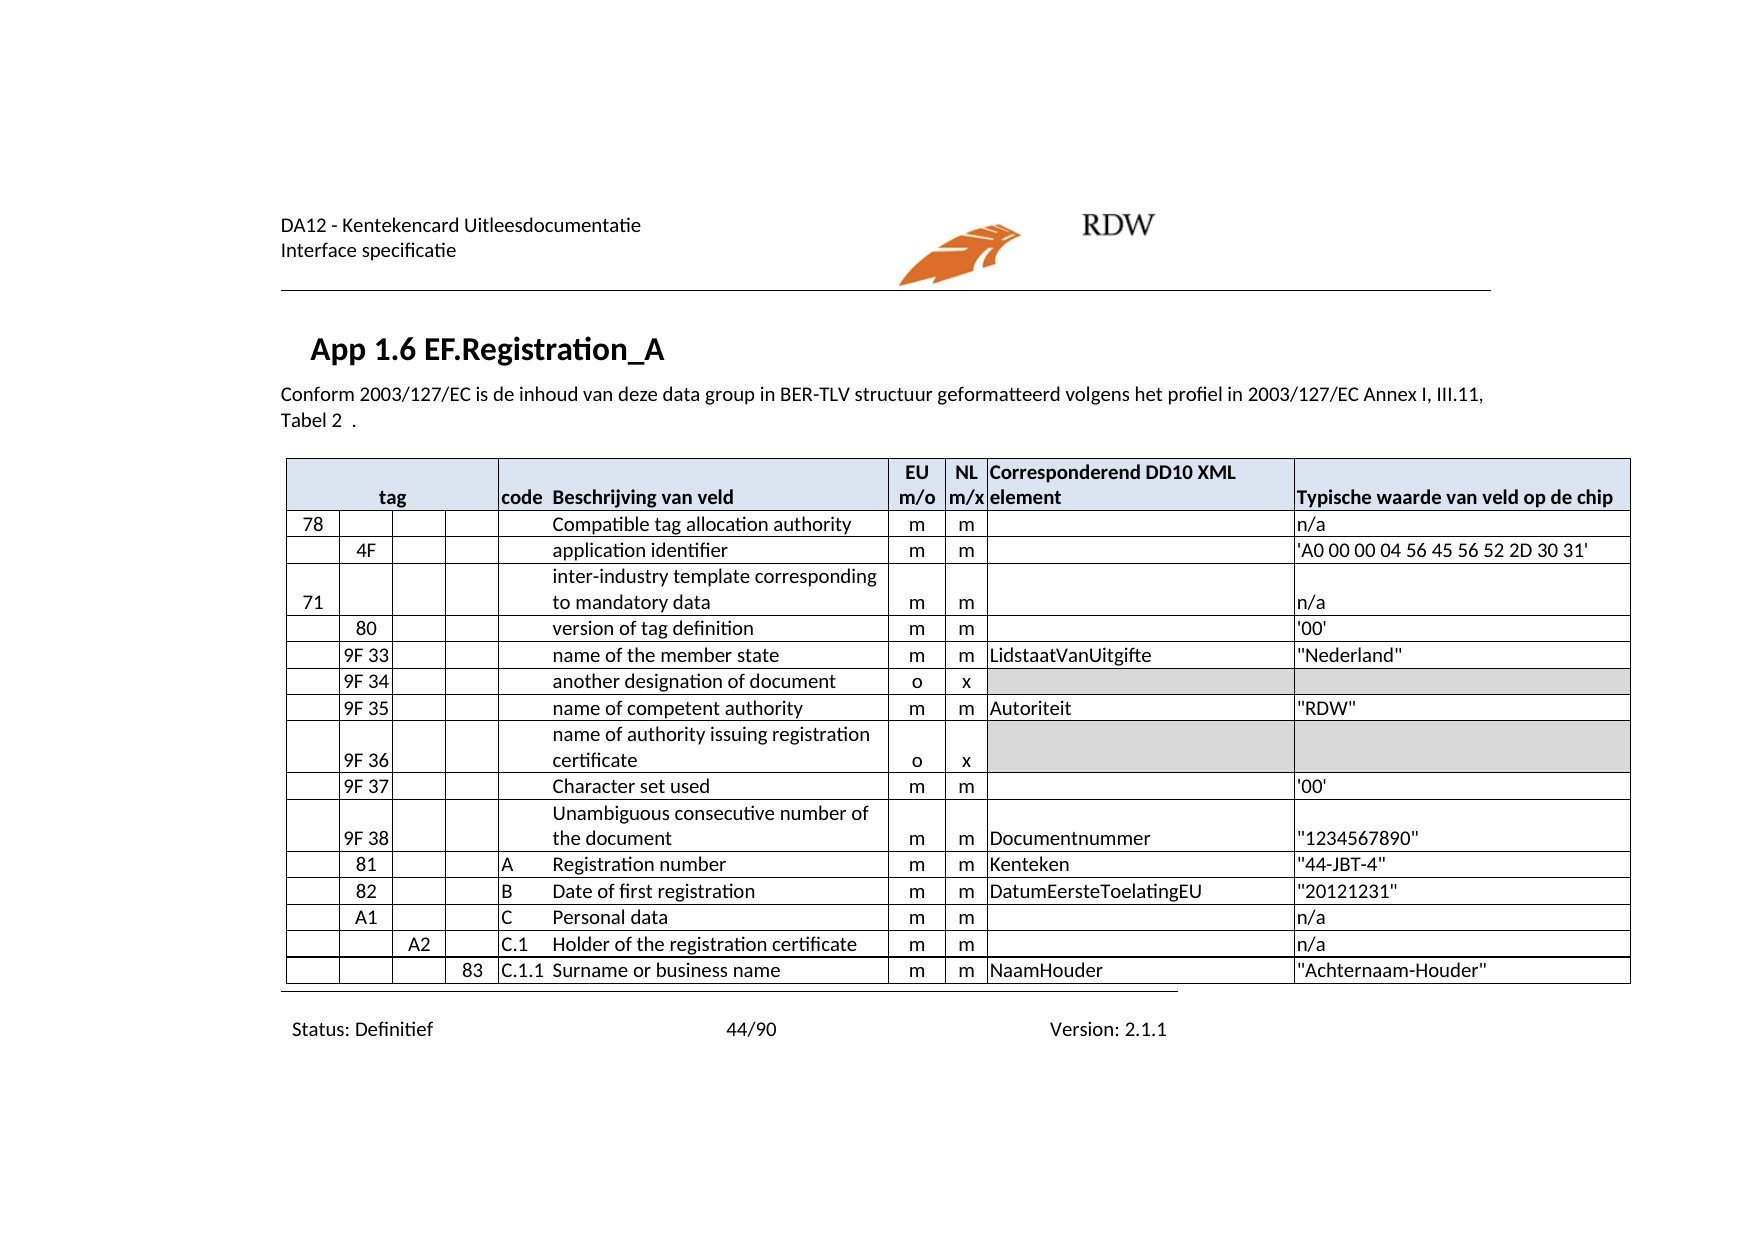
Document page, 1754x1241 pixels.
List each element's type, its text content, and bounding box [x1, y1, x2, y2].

table_cell [988, 511, 1294, 536]
table_cell m [889, 642, 945, 667]
table_cell Date of first registration [550, 878, 888, 903]
table_cell DatumEersteToelatingEU [988, 878, 1294, 903]
table_cell [988, 669, 1294, 694]
table_cell [446, 511, 498, 536]
table_cell [287, 800, 339, 851]
table_cell [393, 642, 445, 667]
table_cell [446, 695, 498, 720]
table_cell [340, 931, 392, 956]
table_header Beschrijving van veld [550, 459, 888, 510]
table_cell n/a [1295, 905, 1630, 930]
table_cell [988, 721, 1294, 772]
table_cell Registration number [550, 852, 888, 877]
table_cell A1 [340, 905, 392, 930]
table_cell [446, 905, 498, 930]
table_cell [393, 958, 445, 983]
table_cell m [946, 537, 987, 563]
table_cell A2 [393, 931, 445, 956]
table_cell 82 [340, 878, 392, 903]
table_cell [287, 721, 339, 772]
table_cell [446, 773, 498, 799]
table_cell [287, 642, 339, 667]
table_cell m [946, 878, 987, 903]
table_cell m [889, 852, 945, 877]
table_cell Holder of the registration certificate [550, 931, 888, 956]
table_cell C.1 [499, 931, 550, 956]
table_cell name of authority issuing registration certificate [550, 721, 888, 772]
table_cell m [889, 958, 945, 983]
table_cell C.1.1 [499, 958, 550, 983]
table_cell "Achternaam-Houder" [1295, 958, 1630, 983]
table_cell [499, 642, 550, 667]
table_cell '00' [1295, 616, 1630, 641]
table_header EU m/o [889, 459, 945, 510]
table_cell [1295, 721, 1630, 772]
table_cell [393, 878, 445, 903]
table_cell [499, 721, 550, 772]
table_cell [446, 669, 498, 694]
table_cell [446, 878, 498, 903]
table_cell [393, 852, 445, 877]
table_cell Surname or business name [550, 958, 888, 983]
table_cell m [889, 537, 945, 563]
table_cell 9F 33 [340, 642, 392, 667]
table_cell A [499, 852, 550, 877]
table_cell 9F 36 [340, 721, 392, 772]
table_header NL m/x [946, 459, 987, 510]
table_cell [393, 511, 445, 536]
table_cell [446, 852, 498, 877]
table_cell "20121231" [1295, 878, 1630, 903]
table_cell [393, 721, 445, 772]
table_cell version of tag definition [550, 616, 888, 641]
table_cell Autoriteit [988, 695, 1294, 720]
table_cell '00' [1295, 773, 1630, 799]
table_cell m [946, 695, 987, 720]
table_cell name of competent authority [550, 695, 888, 720]
table_cell C [499, 905, 550, 930]
table_cell 80 [340, 616, 392, 641]
table_cell m [889, 878, 945, 903]
table_cell [988, 773, 1294, 799]
table_cell "1234567890" [1295, 800, 1630, 851]
table_cell [393, 800, 445, 851]
table_cell [393, 773, 445, 799]
table_cell [988, 564, 1294, 614]
table_cell m [889, 905, 945, 930]
table_header tag [287, 459, 498, 510]
table_cell [446, 564, 498, 614]
table_cell [393, 616, 445, 641]
table_cell [988, 905, 1294, 930]
table_cell [499, 669, 550, 694]
table_cell [393, 905, 445, 930]
table_cell inter-industry template corresponding to mandatory data [550, 564, 888, 614]
table_cell 78 [287, 511, 339, 536]
table_cell [1295, 669, 1630, 694]
table_cell [393, 695, 445, 720]
table_cell m [889, 564, 945, 614]
table_cell 4F [340, 537, 392, 563]
table_cell Documentnummer [988, 800, 1294, 851]
table_cell 71 [287, 564, 339, 614]
table_cell "RDW" [1295, 695, 1630, 720]
table_cell NaamHouder [988, 958, 1294, 983]
table_cell [499, 511, 550, 536]
list EF.Registration_A [310, 328, 1491, 369]
table_cell Kenteken [988, 852, 1294, 877]
table_cell m [889, 800, 945, 851]
table_cell [287, 905, 339, 930]
table_cell [287, 669, 339, 694]
table_cell 9F 35 [340, 695, 392, 720]
table_cell [340, 511, 392, 536]
table_cell o [889, 669, 945, 694]
table_cell [287, 931, 339, 956]
table_cell Character set used [550, 773, 888, 799]
table_cell m [946, 616, 987, 641]
table_header Typische waarde van veld op de chip [1295, 459, 1630, 510]
table_cell [499, 695, 550, 720]
table_cell [287, 958, 339, 983]
table_cell [446, 642, 498, 667]
table_cell [287, 773, 339, 799]
table_cell m [889, 695, 945, 720]
table_cell [446, 800, 498, 851]
table_cell m [889, 511, 945, 536]
table_cell [287, 537, 339, 563]
table_cell LidstaatVanUitgifte [988, 642, 1294, 667]
table_cell B [499, 878, 550, 903]
table_cell "44-JBT-4" [1295, 852, 1630, 877]
table_cell [499, 537, 550, 563]
table_cell 9F 38 [340, 800, 392, 851]
table_cell [287, 695, 339, 720]
table_cell another designation of document [550, 669, 888, 694]
table_cell [988, 537, 1294, 563]
table_cell [340, 564, 392, 614]
table_cell Personal data [550, 905, 888, 930]
table_cell m [946, 958, 987, 983]
table_cell Unambiguous consecutive number of the document [550, 800, 888, 851]
table_cell name of the member state [550, 642, 888, 667]
table_cell m [889, 773, 945, 799]
table_cell [499, 616, 550, 641]
table_cell "Nederland" [1295, 642, 1630, 667]
table_cell m [889, 931, 945, 956]
table_cell 9F 34 [340, 669, 392, 694]
table_cell [499, 800, 550, 851]
table_cell [446, 931, 498, 956]
table_cell [393, 564, 445, 614]
table_cell m [946, 905, 987, 930]
table_cell m [946, 511, 987, 536]
table_cell 81 [340, 852, 392, 877]
table_cell [988, 931, 1294, 956]
table_cell [340, 958, 392, 983]
table_cell [446, 537, 498, 563]
table_cell m [946, 773, 987, 799]
table_cell [988, 616, 1294, 641]
table_cell [393, 669, 445, 694]
table_cell m [946, 931, 987, 956]
table_cell [499, 773, 550, 799]
table_cell m [946, 564, 987, 614]
text Conform 2003/127/EC is de inhoud van deze data group in BER-TLV structuur geformatteerd volgens het profiel in 2003/127/EC Annex I, III.11, Tabel 2 [1]. [281, 382, 1491, 432]
table_cell n/a [1295, 931, 1630, 956]
table_cell [499, 564, 550, 614]
table_cell [287, 852, 339, 877]
table_cell 83 [446, 958, 498, 983]
table_header code [499, 459, 550, 510]
table_cell m [946, 642, 987, 667]
table_header Corresponderend DD10 XML element [988, 459, 1294, 510]
table_cell x [946, 669, 987, 694]
table_cell 9F 37 [340, 773, 392, 799]
table_cell o [889, 721, 945, 772]
table_cell n/a [1295, 511, 1630, 536]
table_cell n/a [1295, 564, 1630, 614]
table_cell [287, 878, 339, 903]
table_cell x [946, 721, 987, 772]
table_cell m [889, 616, 945, 641]
table_cell 'A0 00 00 04 56 45 56 52 2D 30 31' [1295, 537, 1630, 563]
table_cell [446, 721, 498, 772]
table_cell [393, 537, 445, 563]
table_cell m [946, 852, 987, 877]
table_cell Compatible tag allocation authority [550, 511, 888, 536]
table_cell [446, 616, 498, 641]
table_cell application identifier [550, 537, 888, 563]
table_cell [287, 616, 339, 641]
table_cell m [946, 800, 987, 851]
